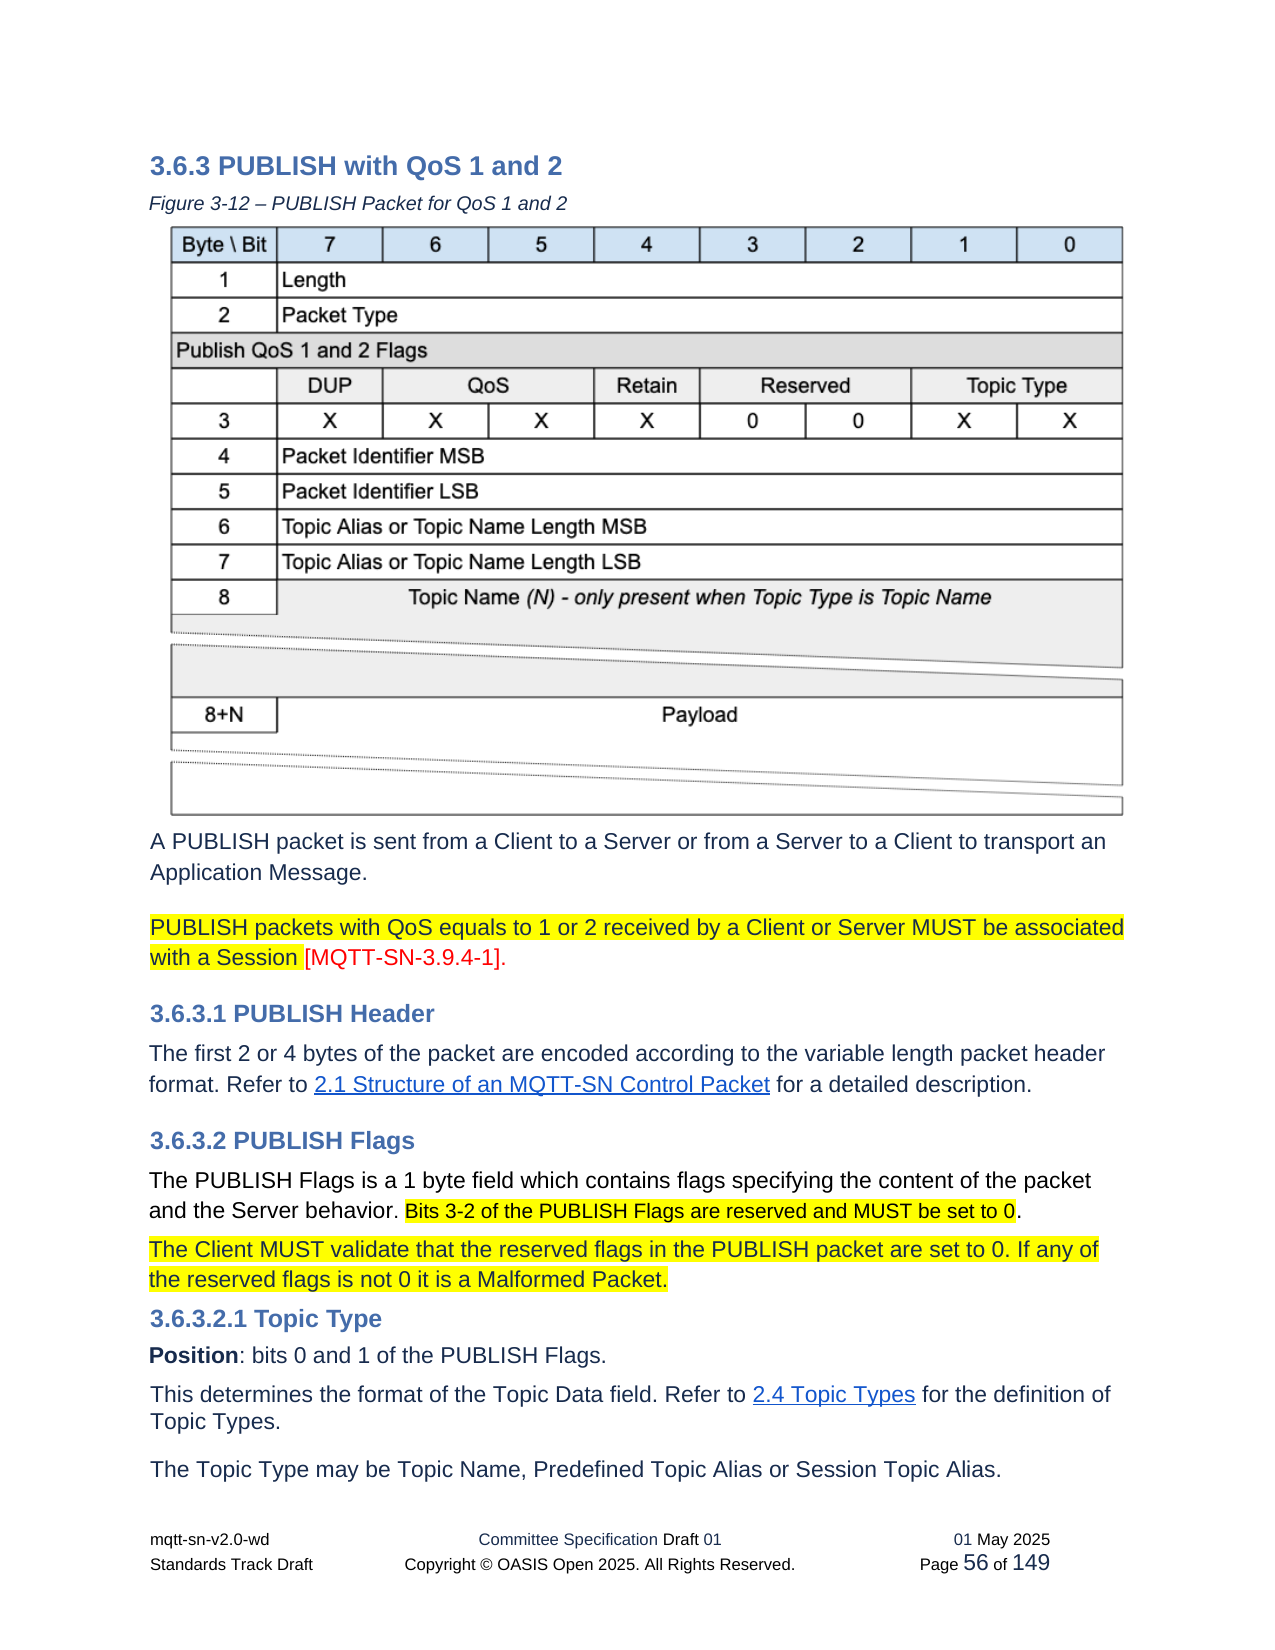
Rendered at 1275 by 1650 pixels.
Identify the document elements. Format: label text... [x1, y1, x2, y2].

text This determines the format of the Topic Data field. Refer to 2.4 Topic Types for the definition of Topic Types. [150, 1381, 1124, 1434]
picture [148, 226, 1124, 816]
subtitle 3.6.3 PUBLISH with QoS 1 and 2 [150, 150, 1124, 181]
subtitle 3.6.3.2.1 Topic Type [150, 1304, 1124, 1333]
text The PUBLISH Flags is a 1 byte field which contains flags specifying the content of the packet and the Server behavior. Bits 3-2 of the PUBLISH Flags are reserved and MUST be set to 0. [148, 1167, 1124, 1223]
subtitle 3.6.3.1 PUBLISH Header [150, 999, 1124, 1028]
text PUBLISH packets with QoS equals to 1 or 2 received by a Client or Server MUST be associated with a Session [MQTT-SN-3.9.4-1]. [150, 914, 1124, 970]
text The Client MUST validate that the reserved flags in the PUBLISH packet are set to 0. If any of the reserved flags is not 0 it is a Malformed Packet. [148, 1236, 1124, 1292]
text Position: bits 0 and 1 of the PUBLISH Flags. [148, 1342, 1124, 1369]
subtitle 3.6.3.2 PUBLISH Flags [150, 1126, 1124, 1154]
text Figure 3-12 – PUBLISH Packet for QoS 1 and 2 [148, 192, 1124, 215]
text A PUBLISH packet is sent from a Client to a Server or from a Server to a Client to transport an Application Message. [150, 828, 1125, 885]
text The first 2 or 4 bytes of the packet are encoded according to the variable length packet header format. Refer to 2.1 Structure of an MQTT-SN Control Packet for a detailed description. [148, 1040, 1124, 1097]
text The Topic Type may be Topic Name, Predefined Topic Alias or Session Topic Alias. [150, 1456, 1124, 1482]
